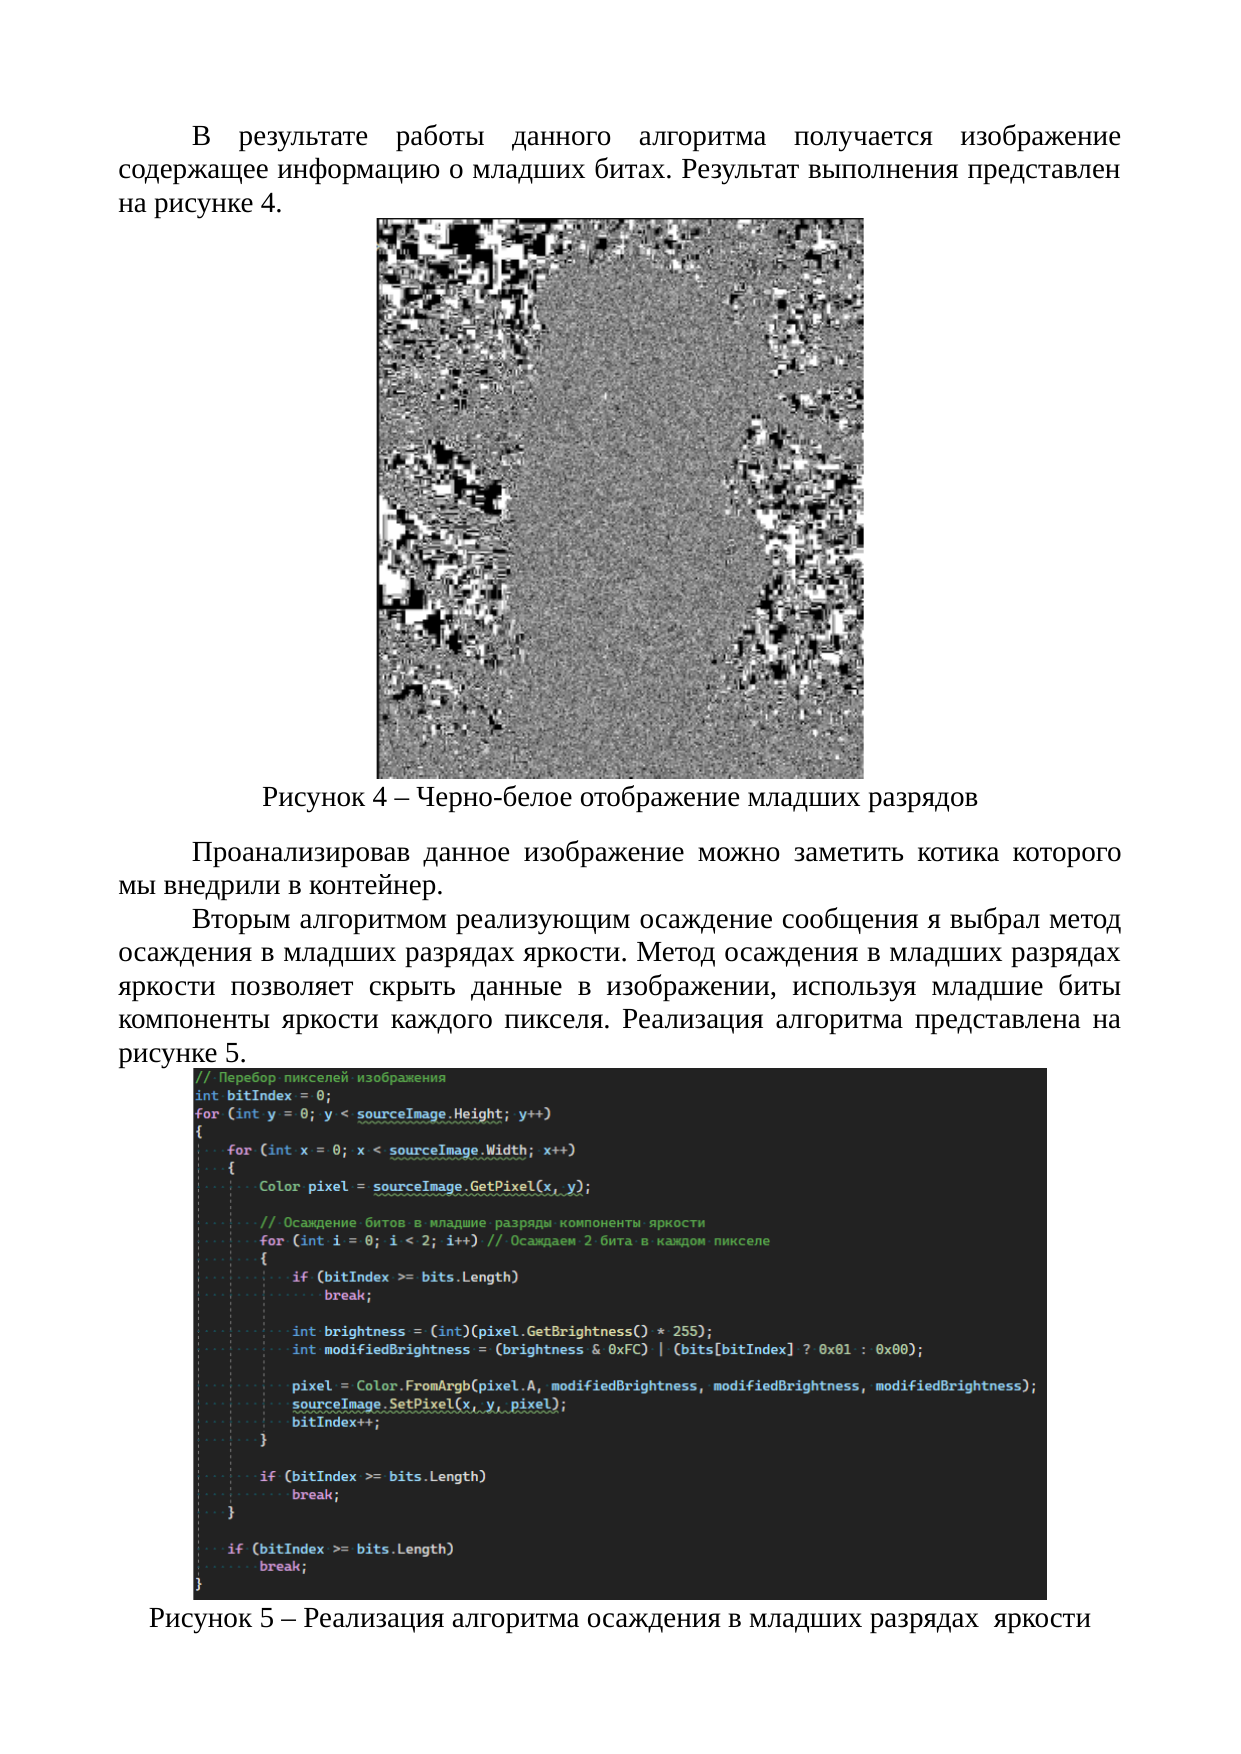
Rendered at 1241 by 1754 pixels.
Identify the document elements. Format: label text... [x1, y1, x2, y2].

text Рисунок 5 – Реализация алгоритма осаждения в младших разрядах яркости [118, 1068, 1122, 1633]
picture [376, 218, 864, 779]
text Рисунок 4 – Черно-белое отображение младших разрядов [118, 219, 1122, 813]
text В результате работы данного алгоритма получается изображение содержащее информацию о младших битах. Результат выполнения представлен на рисунке 4. [118, 118, 1122, 219]
text Вторым алгоритмом реализующим осаждение сообщения я выбрал метод осаждения в младших разрядах яркости. Метод осаждения в младших разрядах яркости позволяет скрыть данные в изображении, используя младшие биты компоненты яркости каждого пикселя. Реализация алгоритма представлена на рисунке 5. [118, 901, 1122, 1068]
text Проанализировав данное изображение можно заметить котика которого мы внедрили в контейнер. [118, 834, 1122, 901]
picture [193, 1068, 1047, 1600]
